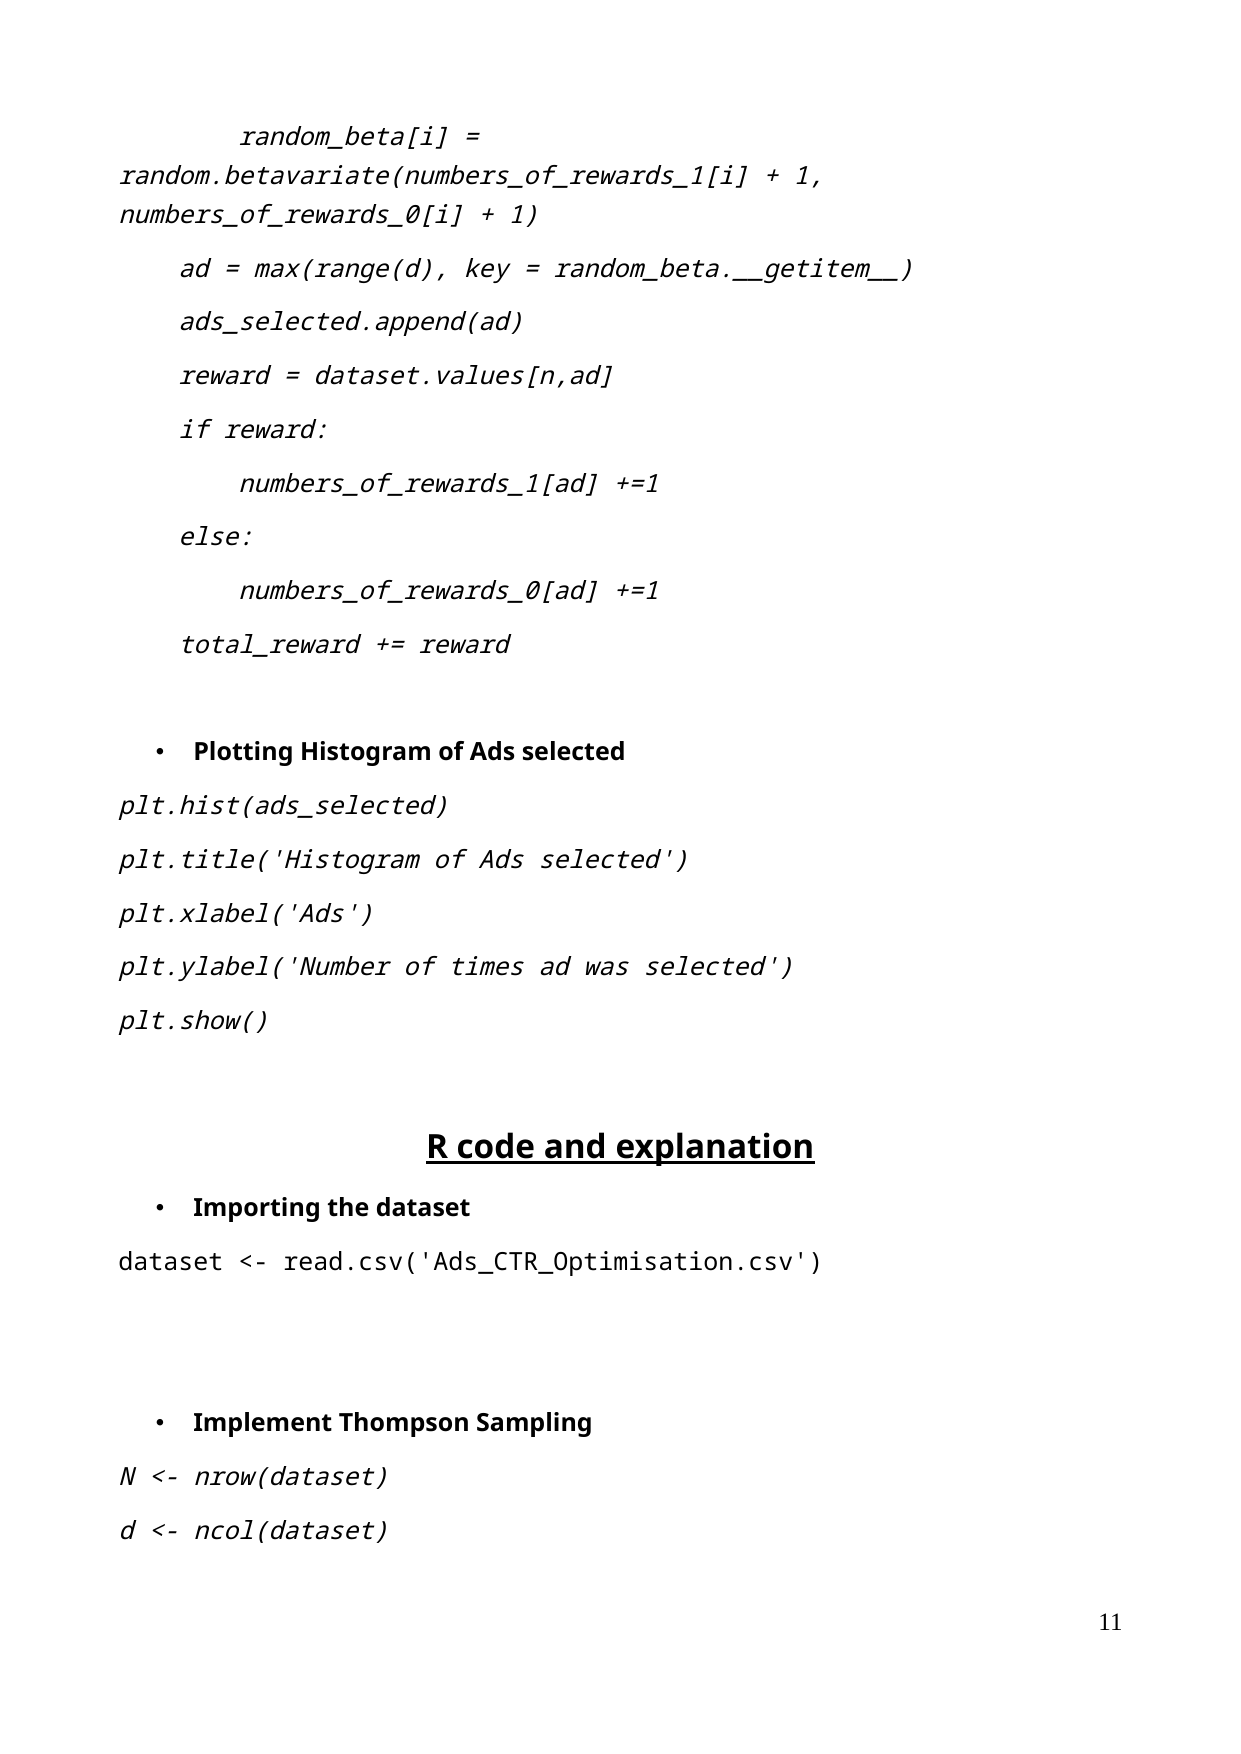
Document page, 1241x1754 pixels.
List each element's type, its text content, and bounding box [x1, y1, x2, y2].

text total_reward += reward [118, 626, 1122, 661]
text R code and explanation [118, 1123, 1122, 1169]
text plt.xlabel('Ads') [118, 895, 1122, 929]
text if reward: [118, 411, 1122, 446]
text else: [118, 519, 1122, 553]
text numbers_of_rewards_0[ad] +=1 [118, 573, 1122, 607]
list Importing the dataset [156, 1190, 1122, 1224]
text reward = dataset.values[n,ad] [118, 358, 1122, 392]
text plt.ylabel('Number of times ad was selected') [118, 949, 1122, 983]
text numbers_of_rewards_1[ad] +=1 [118, 465, 1122, 499]
text dataset <- read.csv('Ads_CTR_Optimisation.csv') [118, 1244, 1122, 1278]
text N <- nrow(dataset) [118, 1459, 1122, 1493]
list Plotting Histogram of Ads selected [156, 734, 1122, 768]
list Implement Thompson Sampling [156, 1405, 1122, 1439]
text plt.hist(ads_selected) [118, 788, 1122, 822]
text plt.title('Histogram of Ads selected') [118, 841, 1122, 876]
text plt.show() [118, 1003, 1122, 1037]
text d <- ncol(dataset) [118, 1512, 1122, 1547]
text ads_selected.append(ad) [118, 304, 1122, 338]
text ad = max(range(d), key = random_beta.__getitem__) [118, 250, 1122, 284]
text random_beta[i] = random.betavariate(numbers_of_rewards_1[i] + 1, numbers_of_rewards_0[i] + 1) [118, 118, 1122, 231]
